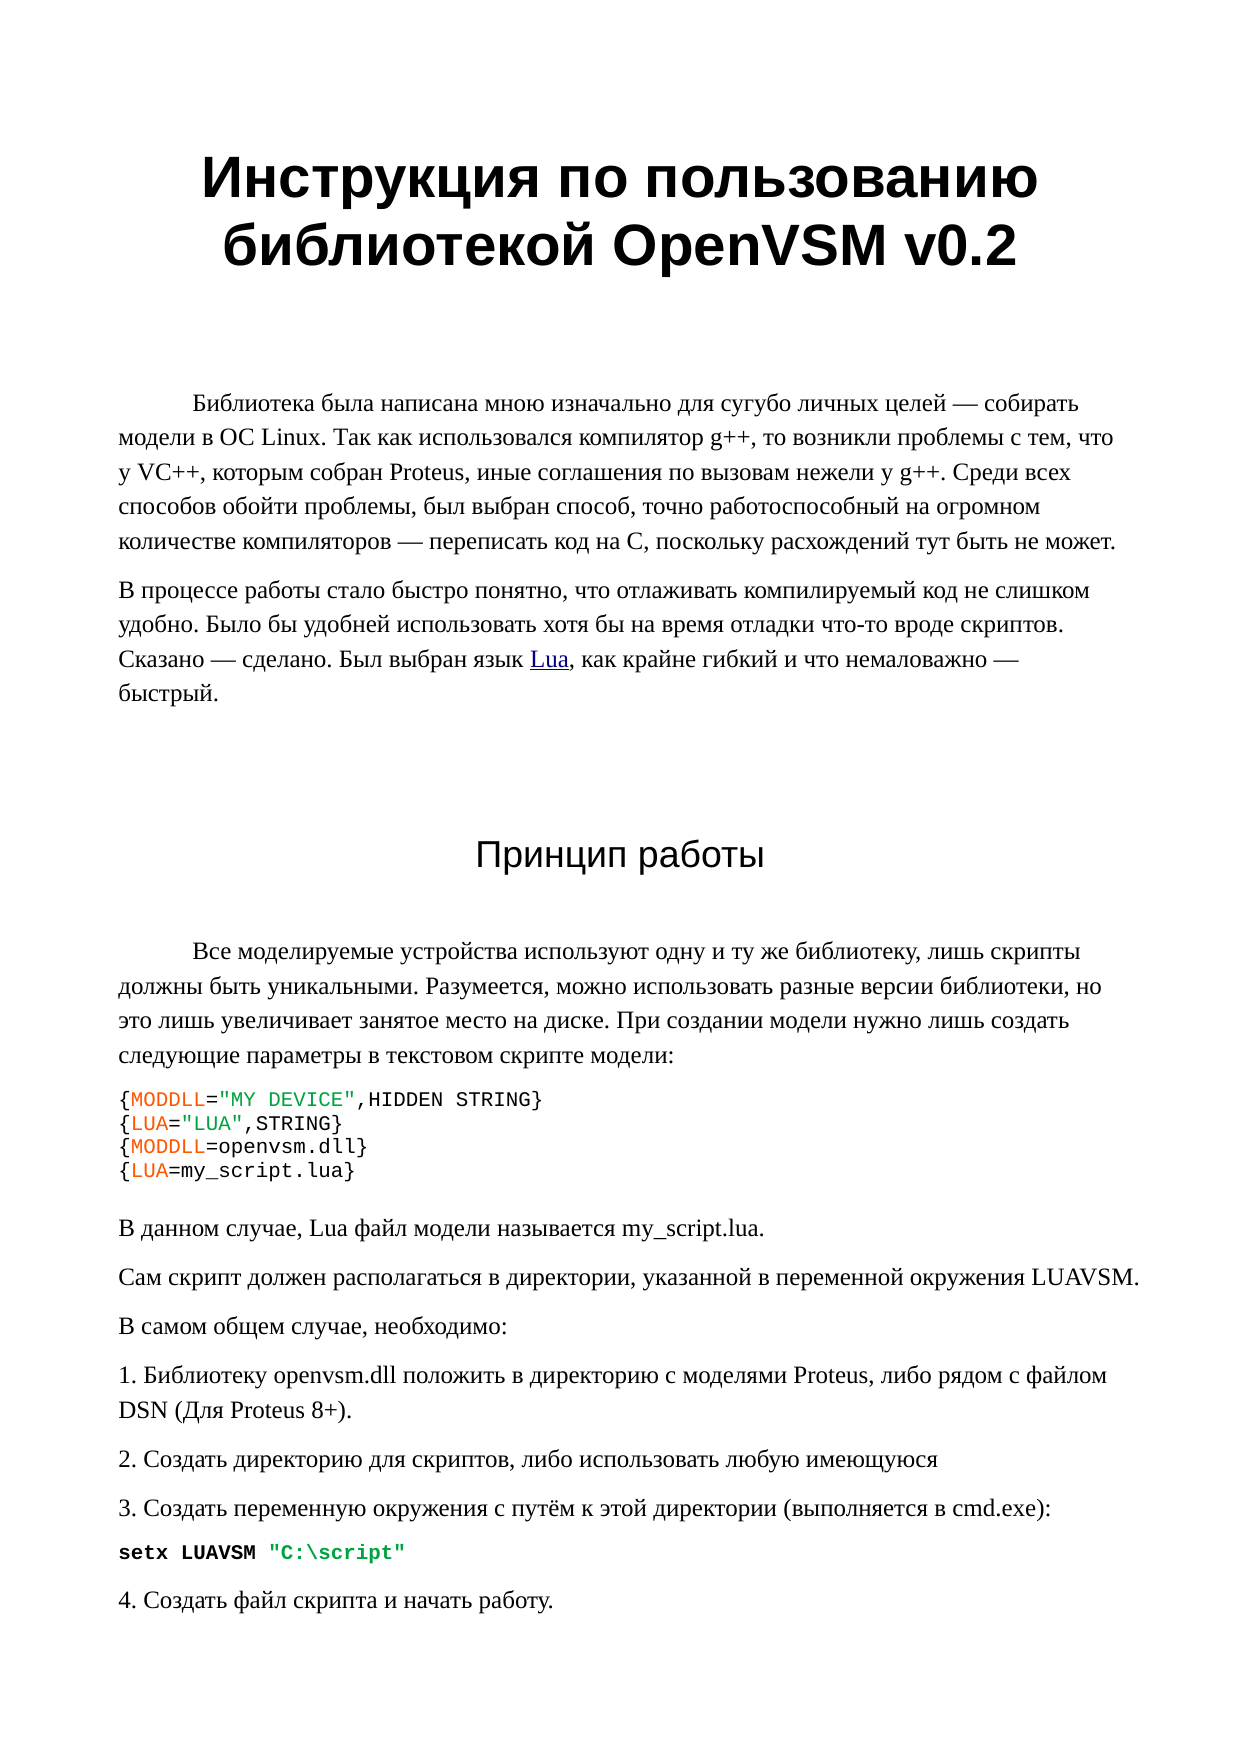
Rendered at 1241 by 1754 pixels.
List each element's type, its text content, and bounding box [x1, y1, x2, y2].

text В процессе работы стало быстро понятно, что отлаживать компилируемый код не слишком удобно. Было бы удобней использовать хотя бы на время отладки что-то вроде скриптов. Сказано — сделано. Был выбран язык Lua, как крайне гибкий и что немаловажно — быстрый. [118, 575, 1122, 707]
text {LUA=my_script.lua} [118, 1160, 1122, 1183]
text Библиотека была написана мною изначально для сугубо личных целей — собирать модели в ОС Linux. Так как использовался компилятор g++, то возникли проблемы с тем, что у VC++, которым собран Proteus, иные соглашения по вызовам нежели у g++. Среди всех способов обойти проблемы, был выбран способ, точно работоспособный на огромном количестве компиляторов — переписать код на С, поскольку расхождений тут быть не может. [118, 388, 1122, 554]
text 3. Создать переменную окружения с путём к этой директории (выполняется в cmd.exe): [118, 1493, 1150, 1522]
text 2. Создать директорию для скриптов, либо использовать любую имеющуюся [118, 1444, 1150, 1472]
text 4. Создать файл скрипта и начать работу. [118, 1585, 1150, 1613]
text {MODDLL=openvsm.dll} [118, 1136, 1122, 1160]
text В данном случае, Lua файл модели называется my_script.lua. [118, 1213, 1122, 1242]
text setx LUAVSM "C:\script" [118, 1542, 1150, 1566]
text {LUA="LUA",STRING} [118, 1113, 1122, 1136]
text 1. Библиотеку openvsm.dll положить в директорию с моделями Proteus, либо рядом с файлом DSN (Для Proteus 8+). [118, 1360, 1150, 1423]
text В самом общем случае, необходимо: [118, 1311, 1150, 1340]
title Инструкция по пользованию библиотекой OpenVSM v0.2 [118, 143, 1122, 277]
text Все моделируемые устройства используют одну и ту же библиотеку, лишь скрипты должны быть уникальными. Разумеется, можно использовать разные версии библиотеки, но это лишь увеличивает занятое место на диске. При создании модели нужно лишь создать следующие параметры в текстовом скрипте модели: [118, 936, 1122, 1069]
text Сам скрипт должен располагаться в директории, указанной в переменной окружения LUAVSM. [118, 1262, 1150, 1291]
text {MODDLL="MY DEVICE",HIDDEN STRING} [118, 1089, 1122, 1113]
subtitle Принцип работы [118, 832, 1122, 875]
